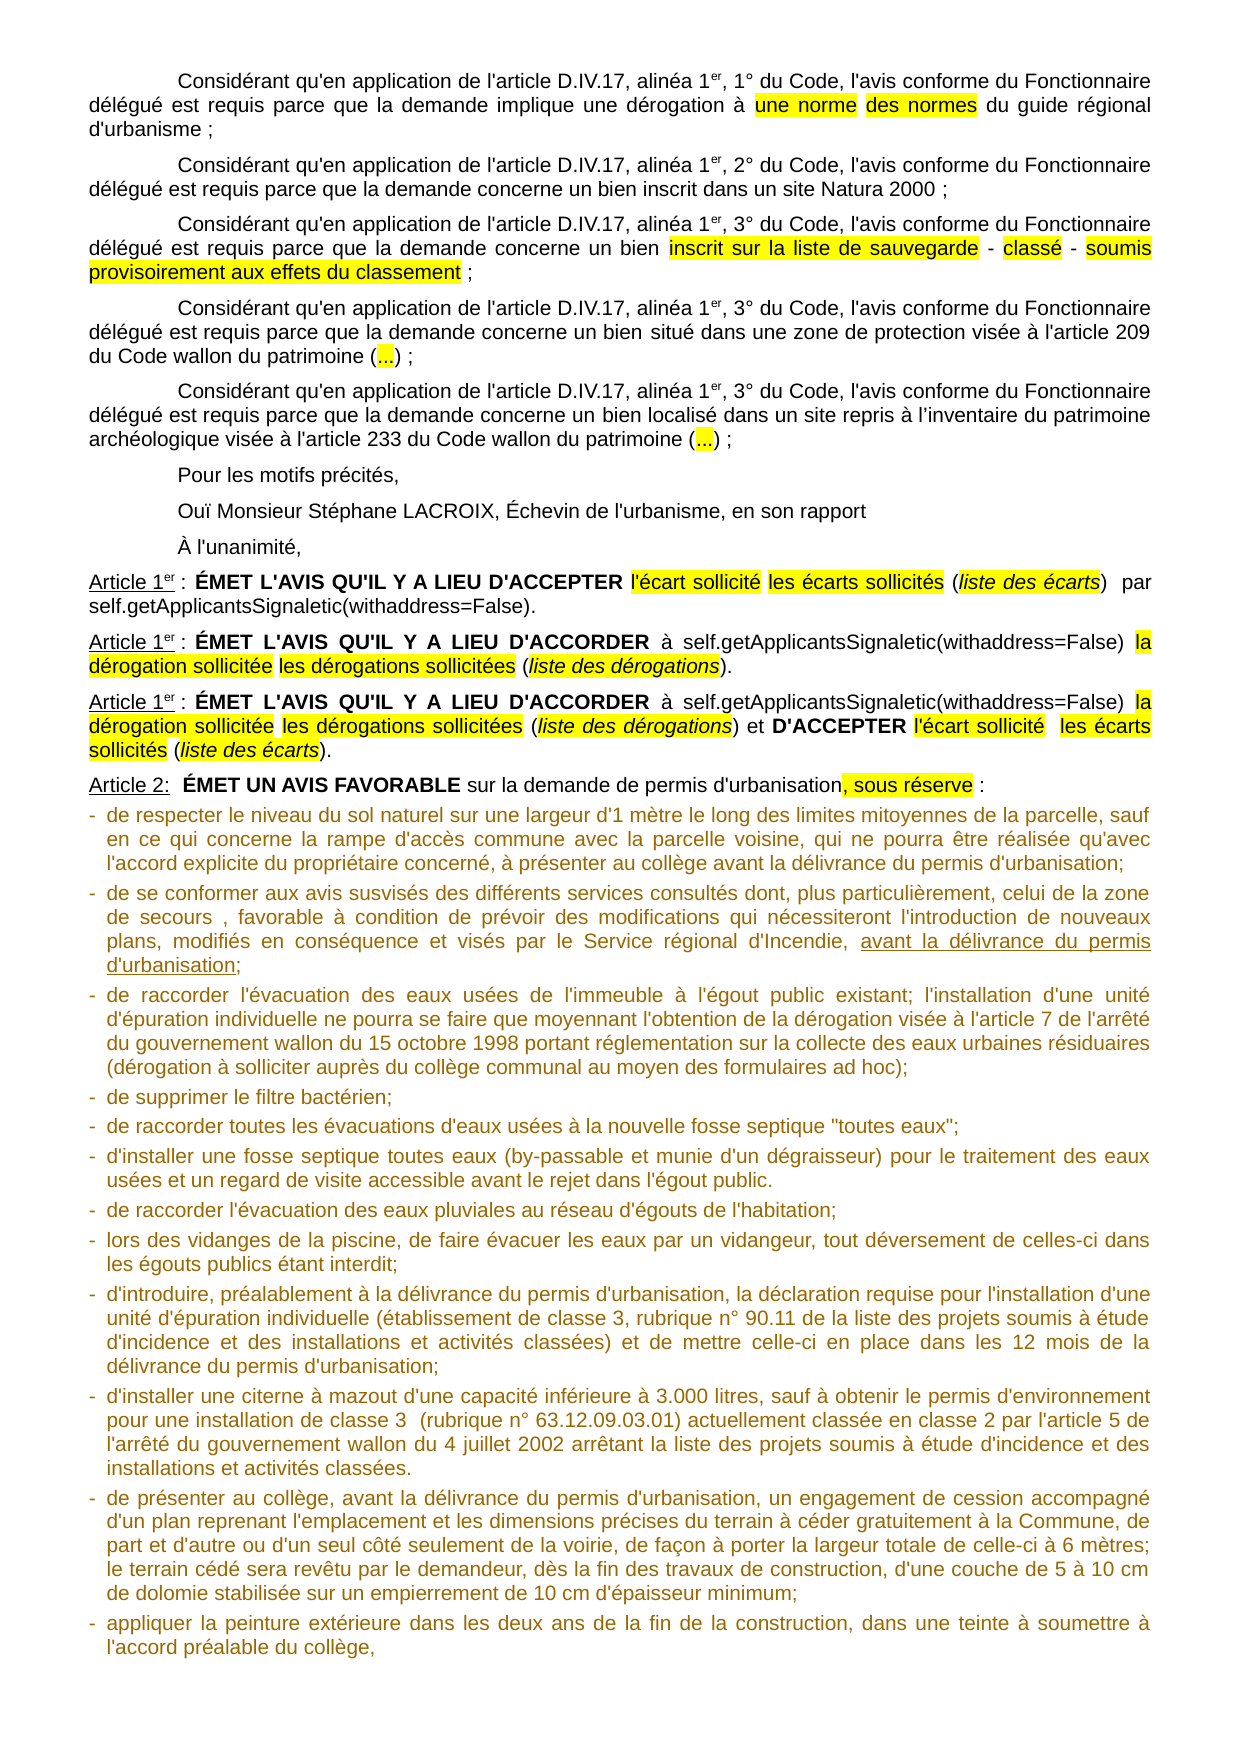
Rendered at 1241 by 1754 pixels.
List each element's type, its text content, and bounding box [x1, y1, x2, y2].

text - de raccorder l'évacuation des eaux usées de l'immeuble à l'égout public existant; l'installation d'une unité d'épuration individuelle ne pourra se faire que moyennant l'obtention de la dérogation visée à l'article 7 de l'arrêté du gouvernement wallon du 15 octobre 1998 portant réglementation sur la collecte des eaux urbaines résiduaires (dérogation à solliciter auprès du collège communal au moyen des formulaires ad hoc); [89, 983, 1152, 1078]
text Considérant qu'en application de l'article D.IV.17, alinéa 1er, 3° du Code, l'avis conforme du Fonctionnaire délégué est requis parce que la demande concerne un bien localisé dans un site repris à l’inventaire du patrimoine archéologique visée à l'article 233 du Code wallon du patrimoine (...) ; [89, 379, 1152, 451]
text Considérant qu'en application de l'article D.IV.17, alinéa 1er, 3° du Code, l'avis conforme du Fonctionnaire délégué est requis parce que la demande concerne un bien inscrit sur la liste de sauvegarde - classé - soumis provisoirement aux effets du classement ; [89, 212, 1152, 284]
text - d'installer une citerne à mazout d'une capacité inférieure à 3.000 litres, sauf à obtenir le permis d'environnement pour une installation de classe 3 (rubrique n° 63.12.09.03.01) actuellement classée en classe 2 par l'article 5 de l'arrêté du gouvernement wallon du 4 juillet 2002 arrêtant la liste des projets soumis à étude d'incidence et des installations et activités classées. [89, 1384, 1152, 1479]
text Considérant qu'en application de l'article D.IV.17, alinéa 1er, 3° du Code, l'avis conforme du Fonctionnaire délégué est requis parce que la demande concerne un bien situé dans une zone de protection visée à l'article 209 du Code wallon du patrimoine (...) ; [89, 296, 1152, 368]
text - de raccorder l'évacuation des eaux pluviales au réseau d'égouts de l'habitation; [89, 1198, 1152, 1222]
text Considérant qu'en application de l'article D.IV.17, alinéa 1er, 2° du Code, l'avis conforme du Fonctionnaire délégué est requis parce que la demande concerne un bien inscrit dans un site Natura 2000 ; [89, 152, 1152, 200]
text Article 2: ÉMET UN AVIS FAVORABLE sur la demande de permis d'urbanisation, sous réserve : [89, 773, 1152, 797]
text À l'unanimité, [89, 534, 1152, 558]
text - lors des vidanges de la piscine, de faire évacuer les eaux par un vidangeur, tout déversement de celles-ci dans les égouts publics étant interdit; [89, 1228, 1152, 1276]
text - de respecter le niveau du sol naturel sur une largeur d'1 mètre le long des limites mitoyennes de la parcelle, sauf en ce qui concerne la rampe d'accès commune avec la parcelle voisine, qui ne pourra être réalisée qu'avec l'accord explicite du propriétaire concerné, à présenter au collège avant la délivrance du permis d'urbanisation; [89, 803, 1152, 875]
text - d'installer une fosse septique toutes eaux (by-passable et munie d'un dégraisseur) pour le traitement des eaux usées et un regard de visite accessible avant le rejet dans l'égout public. [89, 1144, 1152, 1192]
text Pour les motifs précités, [89, 463, 1152, 487]
text - d'introduire, préalablement à la délivrance du permis d'urbanisation, la déclaration requise pour l'installation d'une unité d'épuration individuelle (établissement de classe 3, rubrique n° 90.11 de la liste des projets soumis à étude d'incidence et des installations et activités classées) et de mettre celle-ci en place dans les 12 mois de la délivrance du permis d'urbanisation; [89, 1282, 1152, 1378]
text Article 1er : ÉMET L'AVIS QU'IL Y A LIEU D'ACCORDER à self.getApplicantsSignaletic(withaddress=False) la dérogation sollicitée les dérogations sollicitées (liste des dérogations). [89, 630, 1152, 678]
text - appliquer la peinture extérieure dans les deux ans de la fin de la construction, dans une teinte à soumettre à l'accord préalable du collège, [89, 1611, 1152, 1659]
text - de se conformer aux avis susvisés des différents services consultés dont, plus particulièrement, celui de la zone de secours , favorable à condition de prévoir des modifications qui nécessiteront l'introduction de nouveaux plans, modifiés en conséquence et visés par le Service régional d'Incendie, avant la délivrance du permis d'urbanisation; [89, 881, 1152, 977]
text Article 1er : ÉMET L'AVIS QU'IL Y A LIEU D'ACCEPTER l'écart sollicité les écarts sollicités (liste des écarts) par self.getApplicantsSignaletic(withaddress=False). [89, 570, 1152, 618]
text Considérant qu'en application de l'article D.IV.17, alinéa 1er, 1° du Code, l'avis conforme du Fonctionnaire délégué est requis parce que la demande implique une dérogation à une norme des normes du guide régional d'urbanisme ; [89, 69, 1152, 141]
text - de raccorder toutes les évacuations d'eaux usées à la nouvelle fosse septique "toutes eaux"; [89, 1114, 1152, 1138]
text Article 1er : ÉMET L'AVIS QU'IL Y A LIEU D'ACCORDER à self.getApplicantsSignaletic(withaddress=False) la dérogation sollicitée les dérogations sollicitées (liste des dérogations) et D'ACCEPTER l'écart sollicité les écarts sollicités (liste des écarts). [89, 689, 1152, 761]
text - de supprimer le filtre bactérien; [89, 1084, 1152, 1108]
text - de présenter au collège, avant la délivrance du permis d'urbanisation, un engagement de cession accompagné d'un plan reprenant l'emplacement et les dimensions précises du terrain à céder gratuitement à la Commune, de part et d'autre ou d'un seul côté seulement de la voirie, de façon à porter la largeur totale de celle-ci à 6 mètres; le terrain cédé sera revêtu par le demandeur, dès la fin des travaux de construction, d'une couche de 5 à 10 cm de dolomie stabilisée sur un empierrement de 10 cm d'épaisseur minimum; [89, 1485, 1152, 1605]
text Ouï Monsieur Stéphane LACROIX, Échevin de l'urbanisme, en son rapport [89, 499, 1152, 523]
